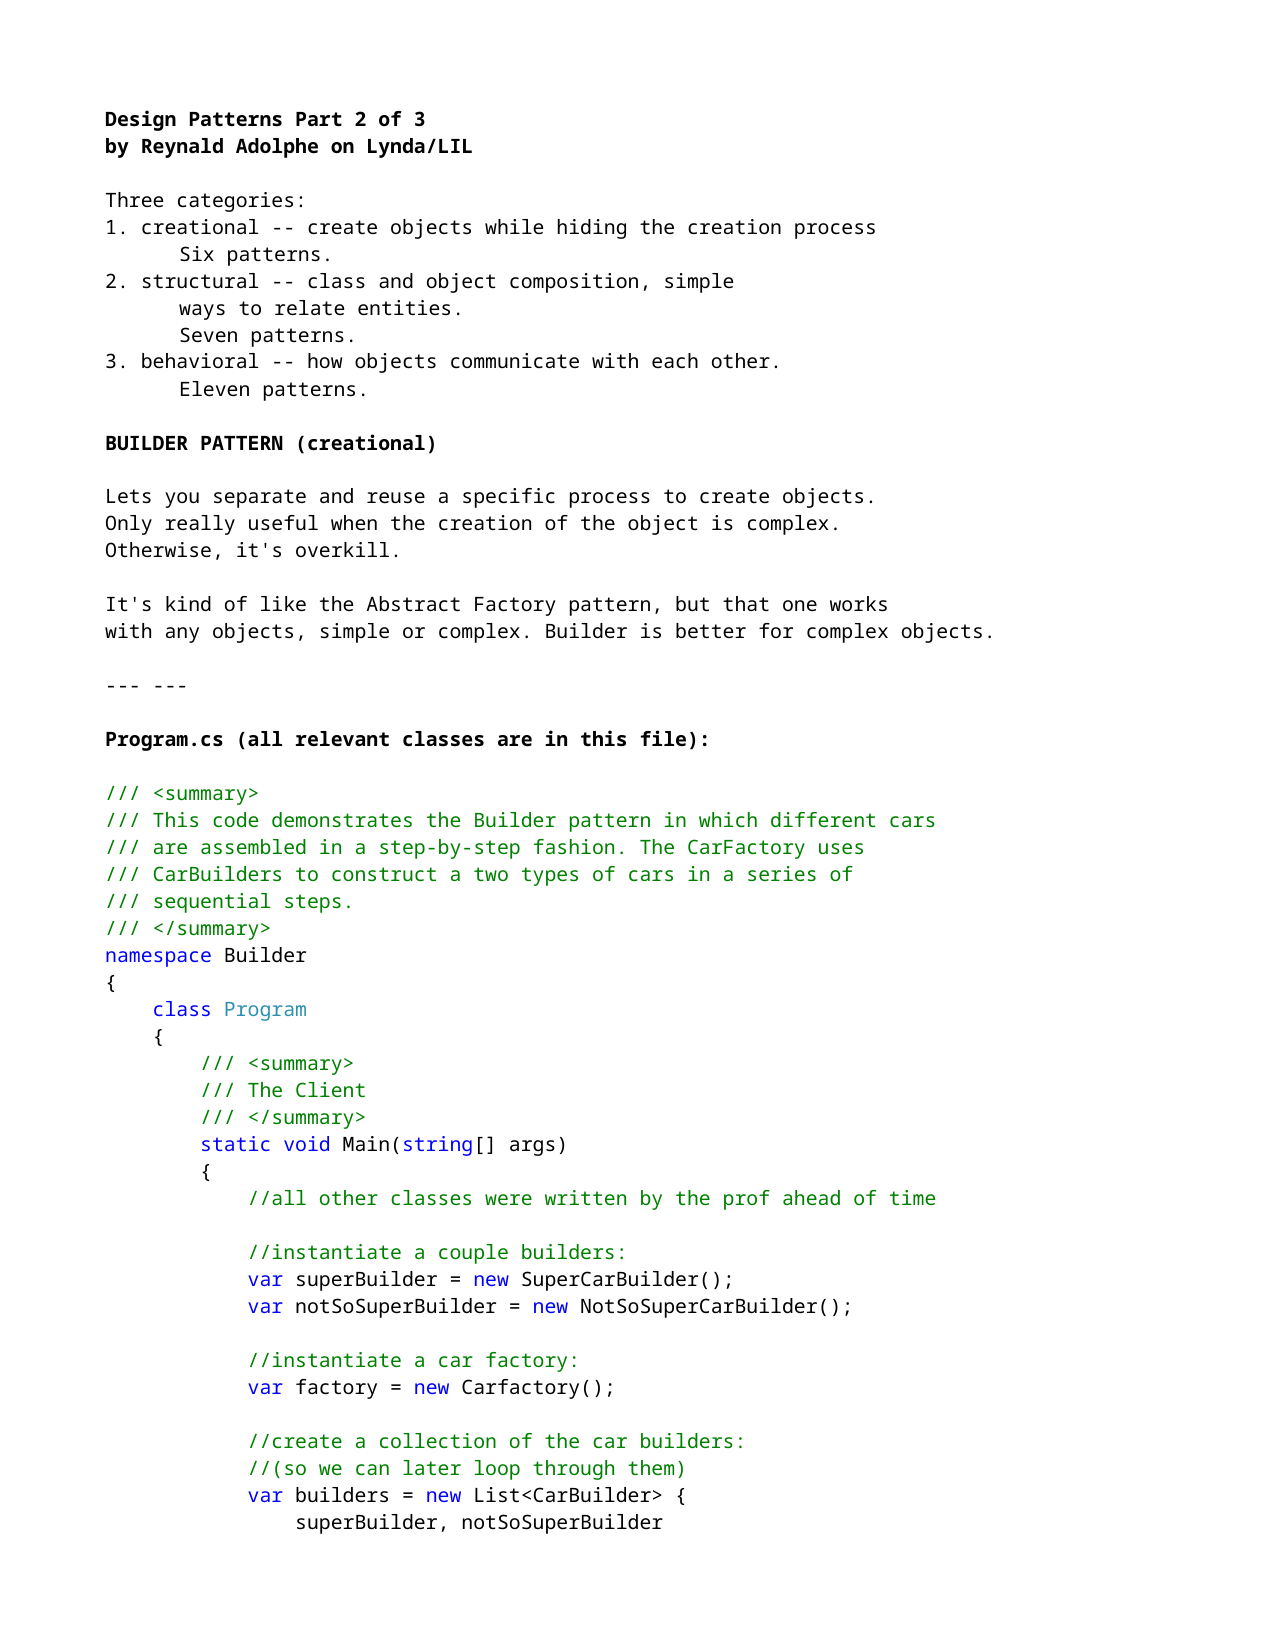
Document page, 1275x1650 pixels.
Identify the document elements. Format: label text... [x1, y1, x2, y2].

text /// </summary> [105, 914, 1170, 941]
text 3. behavioral -- how objects communicate with each other. [105, 348, 1170, 375]
text var superBuilder = new SuperCarBuilder(); [105, 1265, 1170, 1292]
text Seven patterns. [105, 321, 1170, 348]
text /// sequential steps. [105, 887, 1170, 914]
text /// This code demonstrates the Builder pattern in which different cars [105, 806, 1170, 833]
text It's kind of like the Abstract Factory pattern, but that one works [105, 591, 1170, 618]
text //instantiate a car factory: [105, 1346, 1170, 1373]
text --- --- [105, 672, 1170, 698]
text { [105, 1022, 1170, 1049]
text /// <summary> [105, 1049, 1170, 1076]
text Three categories: [105, 186, 1170, 213]
text Lets you separate and reuse a specific process to create objects. [105, 483, 1170, 510]
text superBuilder, notSoSuperBuilder [105, 1508, 1170, 1535]
text //(so we can later loop through them) [105, 1454, 1170, 1481]
text //create a collection of the car builders: [105, 1427, 1170, 1454]
text /// </summary> [105, 1103, 1170, 1130]
text BUILDER PATTERN (creational) [105, 429, 1170, 456]
text Otherwise, it's overkill. [105, 537, 1170, 564]
text { [105, 1157, 1170, 1184]
text with any objects, simple or complex. Builder is better for complex objects. [105, 618, 1170, 644]
text var notSoSuperBuilder = new NotSoSuperCarBuilder(); [105, 1292, 1170, 1319]
text /// <summary> [105, 779, 1170, 806]
text //all other classes were written by the prof ahead of time [105, 1184, 1170, 1211]
text var builders = new List<CarBuilder> { [105, 1481, 1170, 1508]
text var factory = new Carfactory(); [105, 1373, 1170, 1400]
text by Reynald Adolphe on Lynda/LIL [105, 132, 1170, 159]
text 1. creational -- create objects while hiding the creation process [105, 213, 1170, 240]
text //instantiate a couple builders: [105, 1238, 1170, 1265]
text Eleven patterns. [105, 375, 1170, 402]
text static void Main(string[] args) [105, 1130, 1170, 1157]
text Design Patterns Part 2 of 3 [105, 105, 1170, 132]
text Six patterns. [105, 240, 1170, 267]
text /// CarBuilders to construct a two types of cars in a series of [105, 860, 1170, 887]
text Only really useful when the creation of the object is complex. [105, 510, 1170, 537]
text namespace Builder [105, 941, 1170, 968]
text 2. structural -- class and object composition, simple [105, 267, 1170, 294]
text /// The Client [105, 1076, 1170, 1103]
text Program.cs (all relevant classes are in this file): [105, 726, 1170, 752]
text { [105, 968, 1170, 995]
text ways to relate entities. [105, 294, 1170, 321]
text class Program [105, 995, 1170, 1022]
text /// are assembled in a step-by-step fashion. The CarFactory uses [105, 833, 1170, 860]
